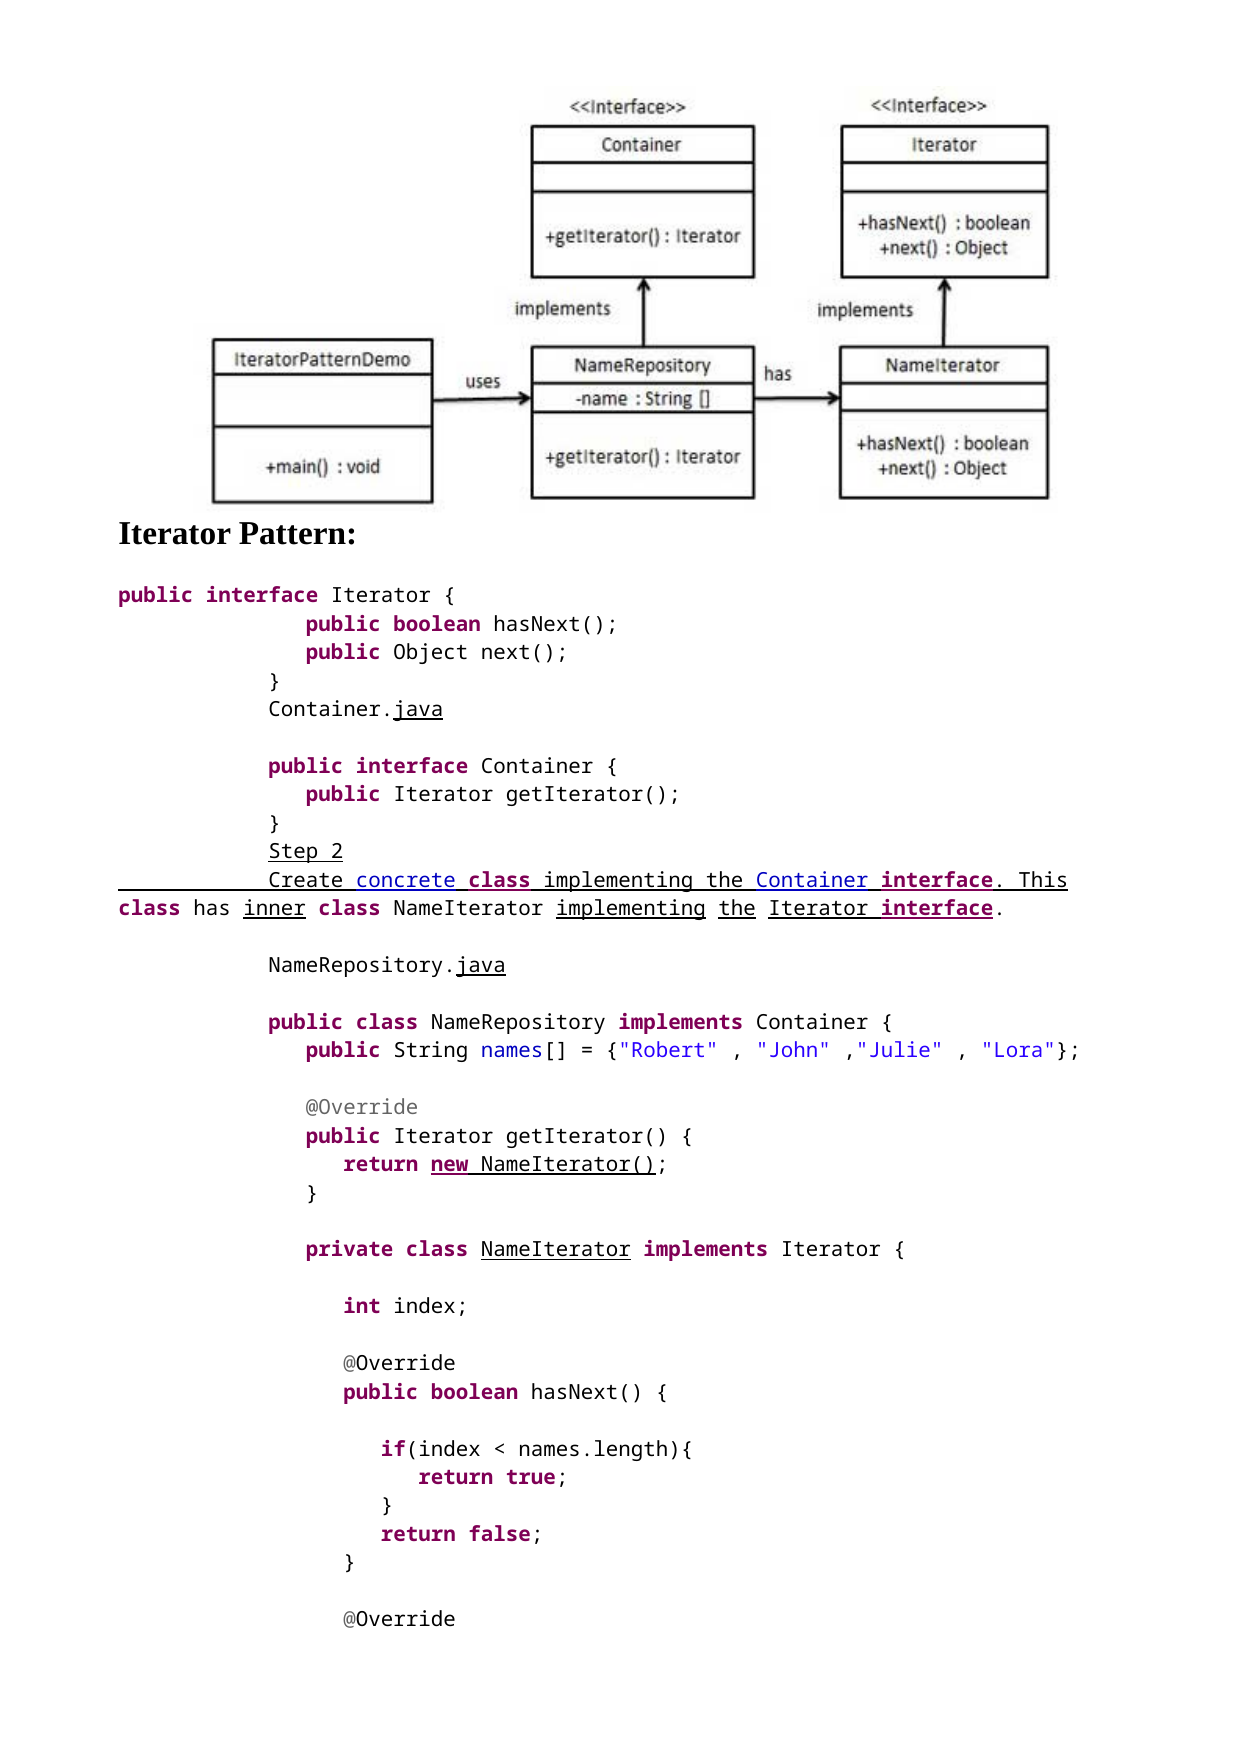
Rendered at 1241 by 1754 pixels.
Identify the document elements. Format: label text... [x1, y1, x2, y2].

text public interface Container { [118, 751, 1122, 779]
text public interface Iterator { [118, 581, 1122, 609]
text public boolean hasNext(); [118, 609, 1122, 637]
text } [118, 808, 1122, 836]
picture [182, 86, 1058, 514]
text public String names[] = {"Robert" , "John" ,"Julie" , "Lora"}; [118, 1036, 1122, 1064]
text int index; [118, 1291, 1122, 1320]
text Iterator Pattern: [118, 118, 1122, 552]
text @Override [118, 1092, 1122, 1121]
text @Override [118, 1604, 1122, 1633]
text public Iterator getIterator() { [118, 1121, 1122, 1149]
text NameRepository.java [118, 950, 1122, 979]
text } [118, 666, 1122, 694]
text @Override [118, 1348, 1122, 1377]
text } [118, 1491, 1122, 1519]
text if(index < names.length){ [118, 1434, 1122, 1462]
text public Object next(); [118, 637, 1122, 666]
text private class NameIterator implements Iterator { [118, 1234, 1122, 1263]
text Step 2 [118, 836, 1122, 865]
text Container.java [118, 694, 1122, 723]
text Create concrete class implementing the Container interface. This class has inner class NameIterator implementing the Iterator interface. [118, 865, 1122, 922]
text } [118, 1547, 1122, 1576]
text public boolean hasNext() { [118, 1377, 1122, 1405]
text public Iterator getIterator(); [118, 779, 1122, 808]
text public class NameRepository implements Container { [118, 1007, 1122, 1036]
text return true; [118, 1462, 1122, 1491]
text return false; [118, 1519, 1122, 1547]
text } [118, 1178, 1122, 1206]
text return new NameIterator(); [118, 1149, 1122, 1178]
